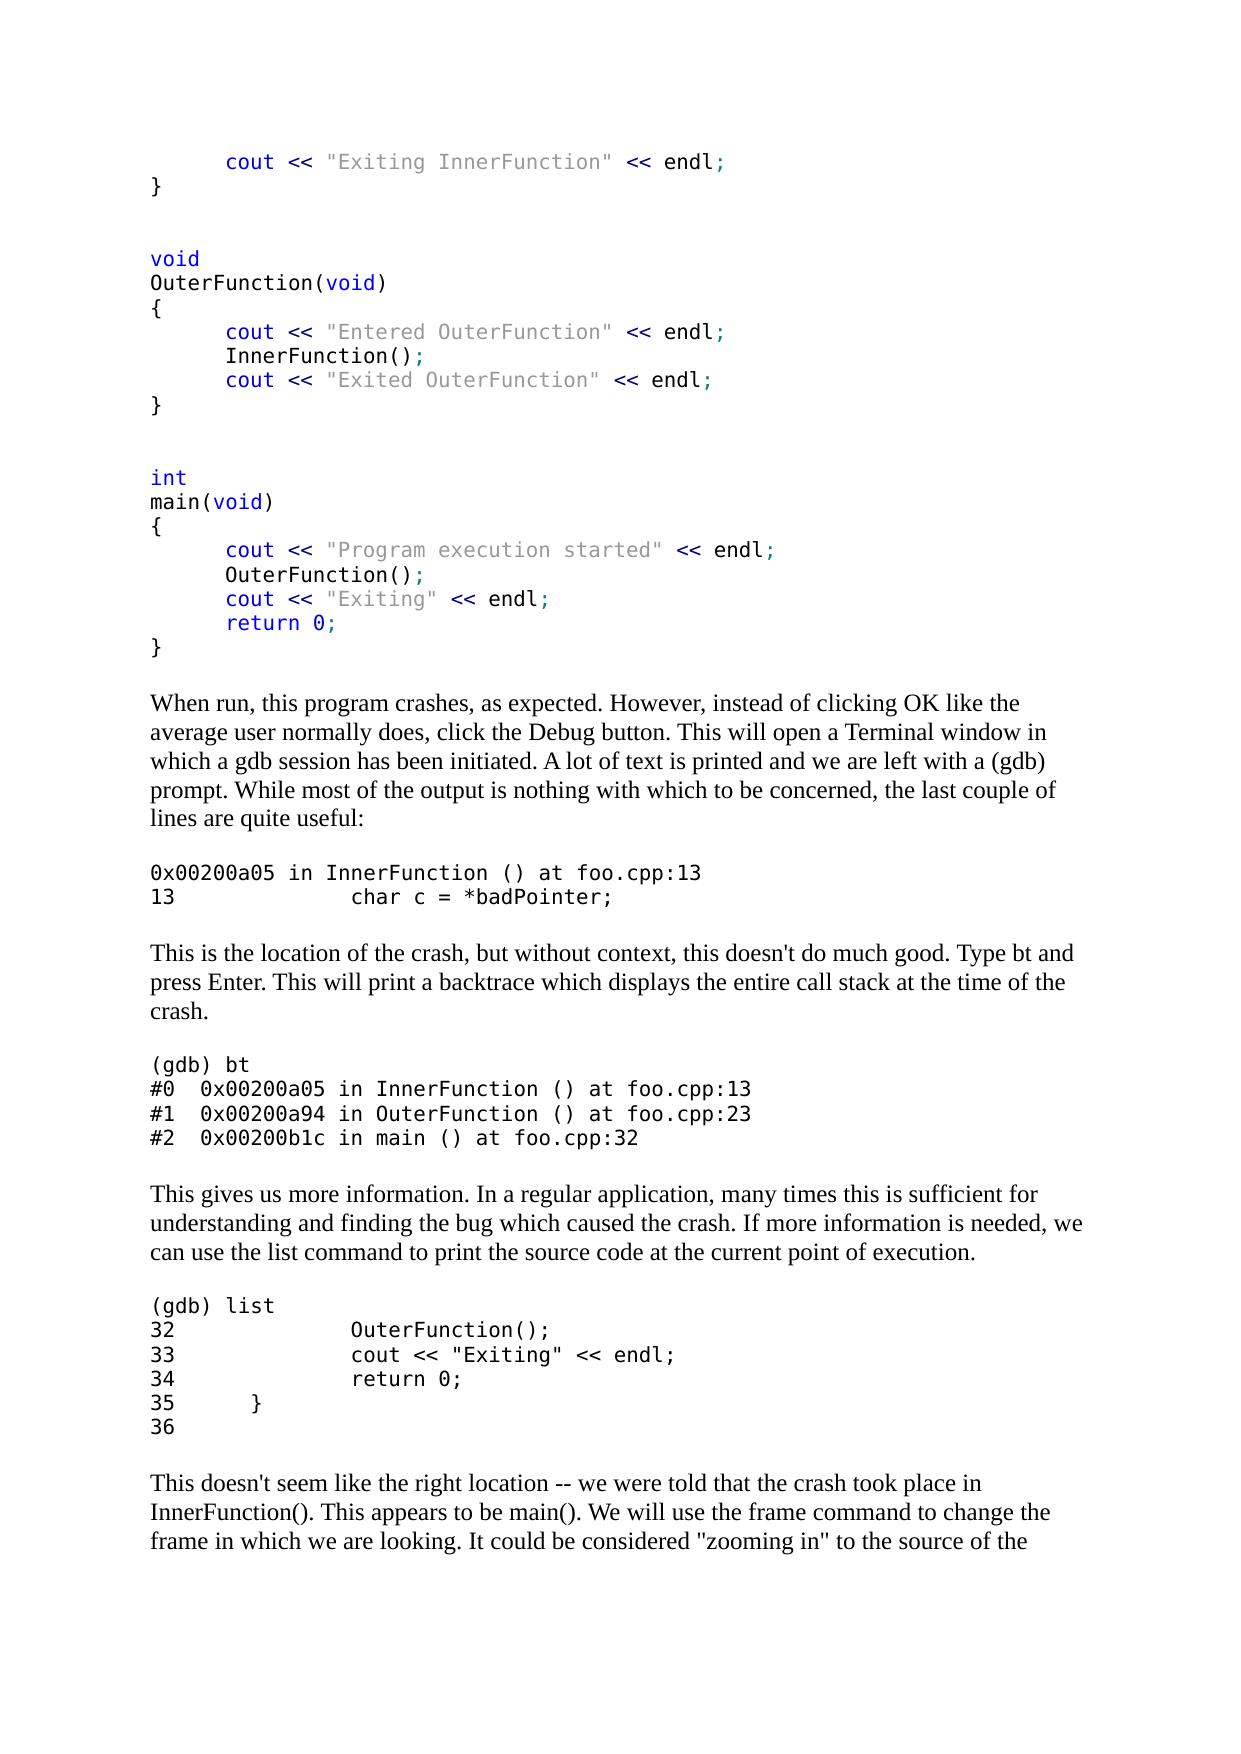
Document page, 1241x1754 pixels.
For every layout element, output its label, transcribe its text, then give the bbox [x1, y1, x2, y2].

text 33 cout << "Exiting" << endl; [150, 1343, 1090, 1367]
text } [150, 635, 1090, 660]
text cout << "Exiting" << endl; [150, 587, 1090, 611]
text This doesn't seem like the right location -- we were told that the crash took place in InnerFunction(). This appears to be main(). We will use the frame command to change the frame in which we are looking. It could be considered "zooming in" to the source of the [150, 1468, 1090, 1555]
text { [150, 514, 1090, 538]
text cout << "Program execution started" << endl; [150, 538, 1090, 563]
text #1 0x00200a94 in OuterFunction () at foo.cpp:23 [150, 1102, 1090, 1126]
text 13 char c = *badPointer; [150, 885, 1090, 909]
text OuterFunction(void) [150, 271, 1090, 296]
text (gdb) bt [150, 1053, 1090, 1077]
text 0x00200a05 in InnerFunction () at foo.cpp:13 [150, 861, 1090, 885]
text void [150, 247, 1090, 271]
text 34 return 0; [150, 1367, 1090, 1391]
text { [150, 296, 1090, 320]
text cout << "Exited OuterFunction" << endl; [150, 368, 1090, 393]
text When run, this program crashes, as expected. However, instead of clicking OK like the average user normally does, click the Debug button. This will open a Terminal window in which a gdb session has been initiated. A lot of text is printed and we are left with a (gdb) prompt. While most of the output is nothing with which to be concerned, the last couple of lines are quite useful: [150, 688, 1090, 832]
text main(void) [150, 490, 1090, 514]
text InnerFunction(); [150, 344, 1090, 368]
text } [150, 174, 1090, 198]
text cout << "Entered OuterFunction" << endl; [150, 320, 1090, 344]
text #2 0x00200b1c in main () at foo.cpp:32 [150, 1126, 1090, 1150]
text 36 [150, 1415, 1090, 1440]
text This gives us more information. In a regular application, many times this is sufficient for understanding and finding the bug which caused the crash. If more information is needed, we can use the list command to print the source code at the current point of execution. [150, 1179, 1090, 1265]
text } [150, 393, 1090, 417]
text int [150, 466, 1090, 490]
text 32 OuterFunction(); [150, 1318, 1090, 1343]
text 35 } [150, 1391, 1090, 1415]
text OuterFunction(); [150, 563, 1090, 587]
text #0 0x00200a05 in InnerFunction () at foo.cpp:13 [150, 1077, 1090, 1102]
text (gdb) list [150, 1294, 1090, 1318]
text return 0; [150, 611, 1090, 635]
text This is the location of the crash, but without context, this doesn't do much good. Type bt and press Enter. This will print a backtrace which displays the entire call stack at the time of the crash. [150, 938, 1090, 1024]
text cout << "Exiting InnerFunction" << endl; [150, 150, 1090, 174]
